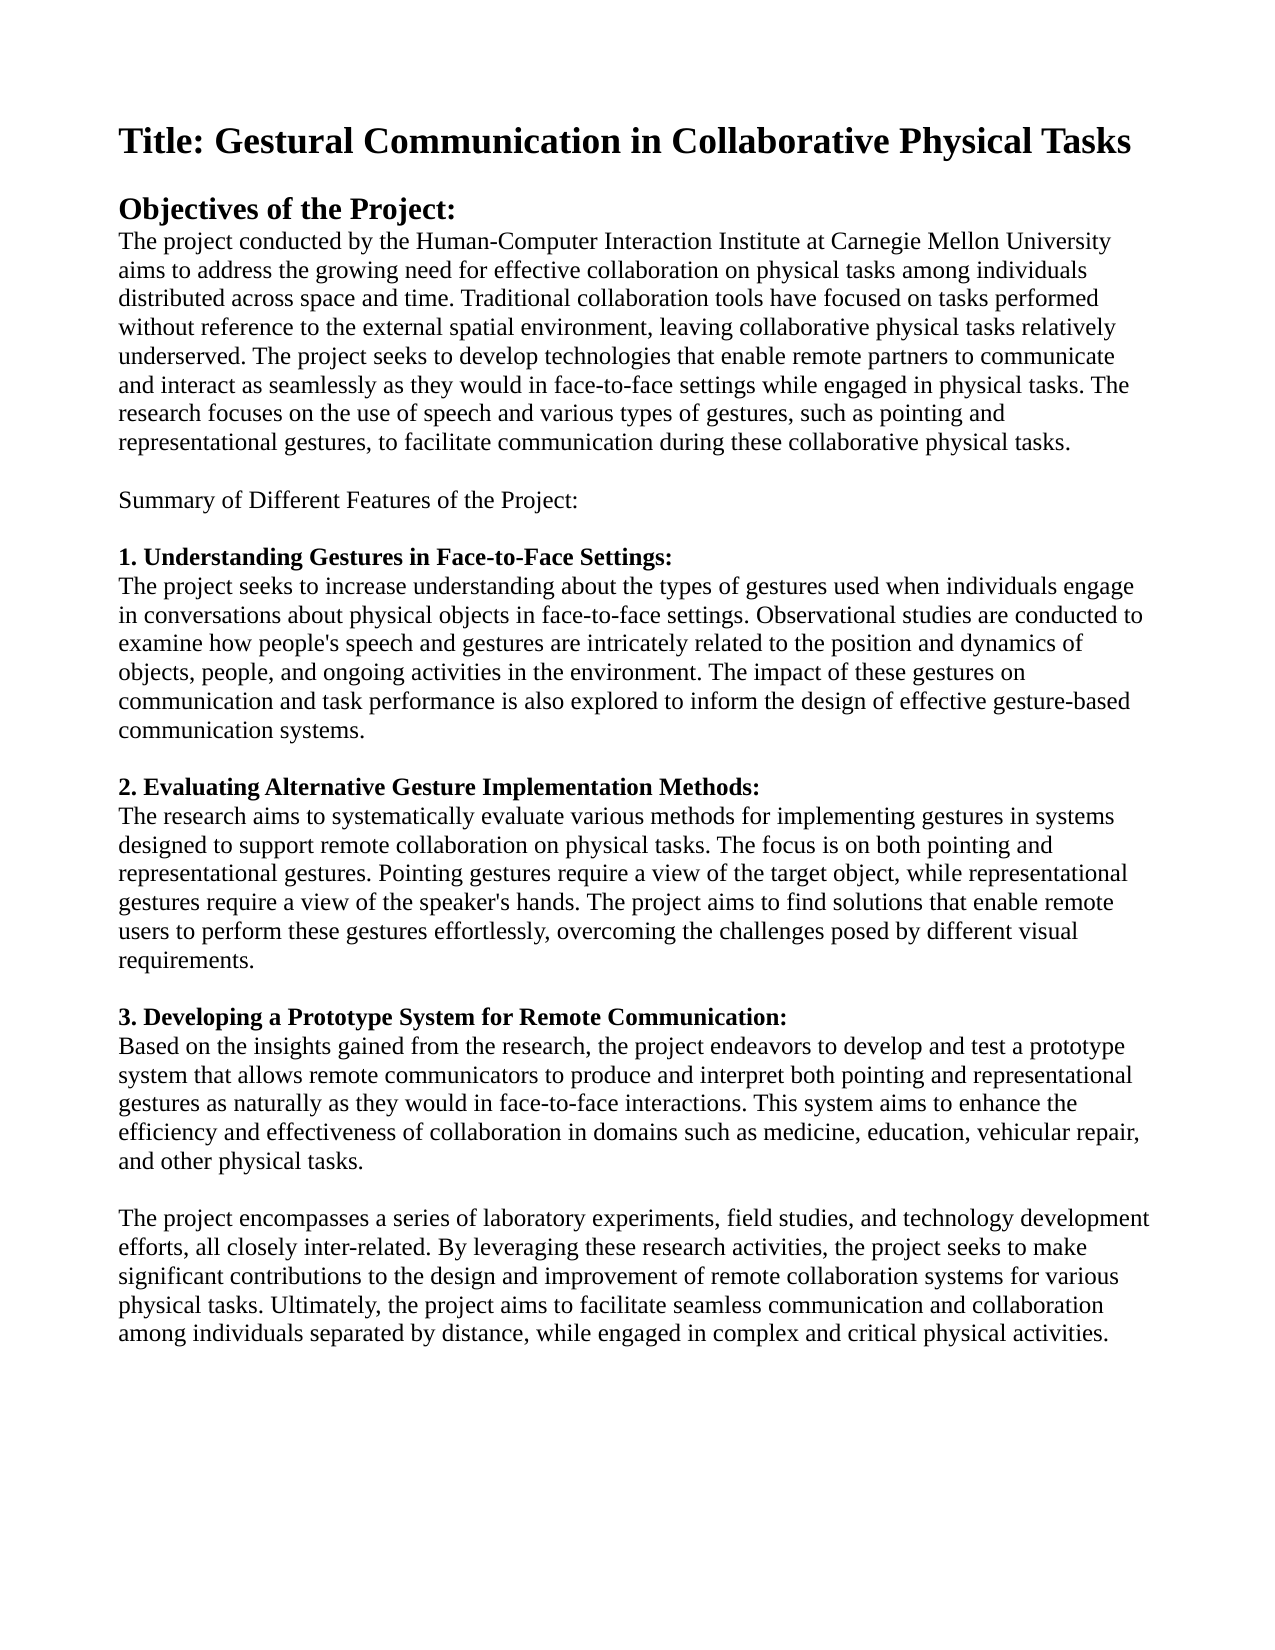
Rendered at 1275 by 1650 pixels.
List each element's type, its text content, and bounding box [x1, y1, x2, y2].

text 3. Developing a Prototype System for Remote Communication: [118, 1002, 1157, 1031]
text The project encompasses a series of laboratory experiments, field studies, and technology development efforts, all closely inter-related. By leveraging these research activities, the project seeks to make significant contributions to the design and improvement of remote collaboration systems for various physical tasks. Ultimately, the project aims to facilitate seamless communication and collaboration among individuals separated by distance, while engaged in complex and critical physical activities. [118, 1203, 1157, 1347]
text 2. Evaluating Alternative Gesture Implementation Methods: [118, 772, 1157, 801]
text Objectives of the Project: [118, 190, 1157, 226]
text 1. Understanding Gestures in Face-to-Face Settings: [118, 542, 1157, 571]
text The project conducted by the Human-Computer Interaction Institute at Carnegie Mellon University aims to address the growing need for effective collaboration on physical tasks among individuals distributed across space and time. Traditional collaboration tools have focused on tasks performed without reference to the external spatial environment, leaving collaborative physical tasks relatively underserved. The project seeks to develop technologies that enable remote partners to communicate and interact as seamlessly as they would in face-to-face settings while engaged in physical tasks. The research focuses on the use of speech and various types of gestures, such as pointing and representational gestures, to facilitate communication during these collaborative physical tasks. [118, 226, 1157, 456]
text Title: Gestural Communication in Collaborative Physical Tasks [118, 118, 1157, 161]
text The project seeks to increase understanding about the types of gestures used when individuals engage in conversations about physical objects in face-to-face settings. Observational studies are conducted to examine how people's speech and gestures are intricately related to the position and dynamics of objects, people, and ongoing activities in the environment. The impact of these gestures on communication and task performance is also explored to inform the design of effective gesture-based communication systems. [118, 571, 1157, 743]
text Summary of Different Features of the Project: [118, 485, 1157, 513]
text The research aims to systematically evaluate various methods for implementing gestures in systems designed to support remote collaboration on physical tasks. The focus is on both pointing and representational gestures. Pointing gestures require a view of the target object, while representational gestures require a view of the speaker's hands. The project aims to find solutions that enable remote users to perform these gestures effortlessly, overcoming the challenges posed by different visual requirements. [118, 801, 1157, 973]
text Based on the insights gained from the research, the project endeavors to develop and test a prototype system that allows remote communicators to produce and interpret both pointing and representational gestures as naturally as they would in face-to-face interactions. This system aims to enhance the efficiency and effectiveness of collaboration in domains such as medicine, education, vehicular repair, and other physical tasks. [118, 1031, 1157, 1175]
